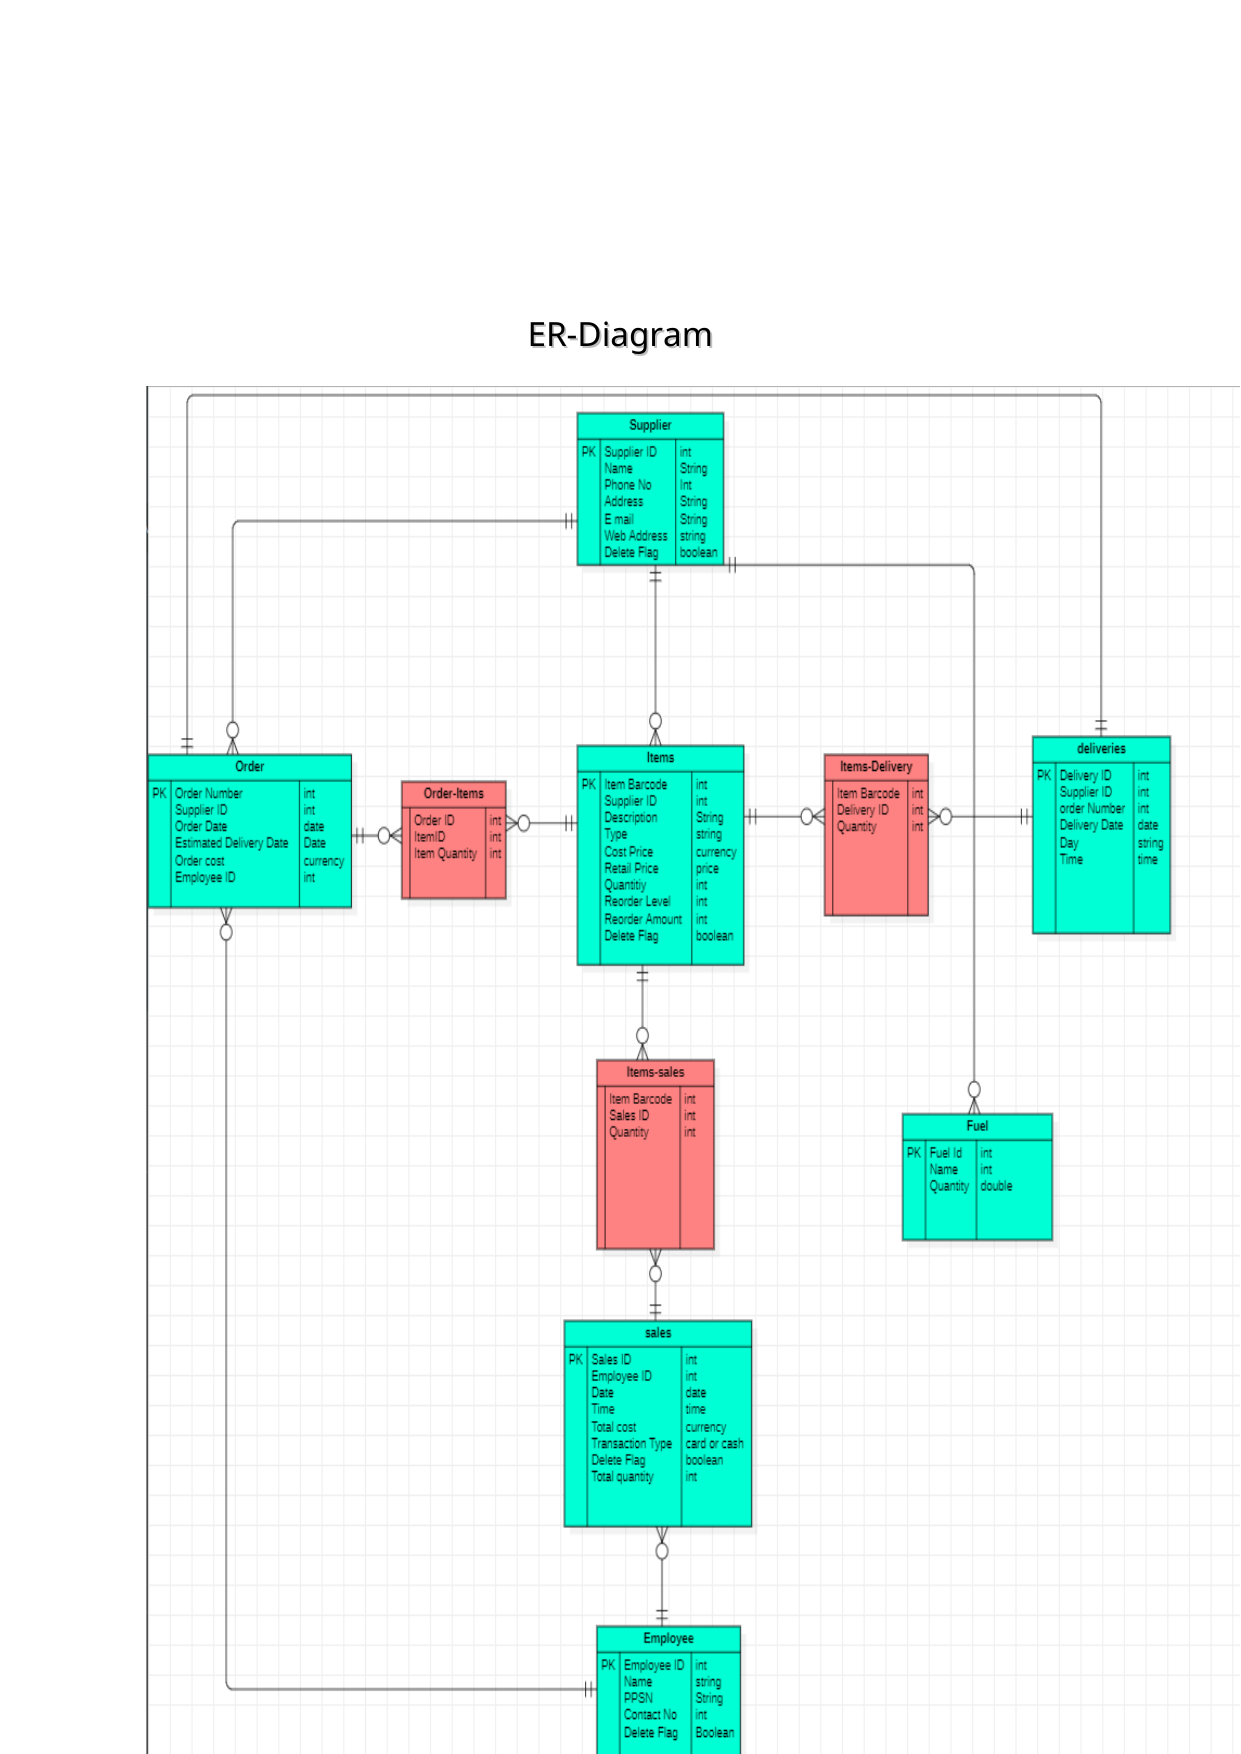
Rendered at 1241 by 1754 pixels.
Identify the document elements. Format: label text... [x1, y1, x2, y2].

subtitle ER-Diagram [150, 311, 1090, 357]
